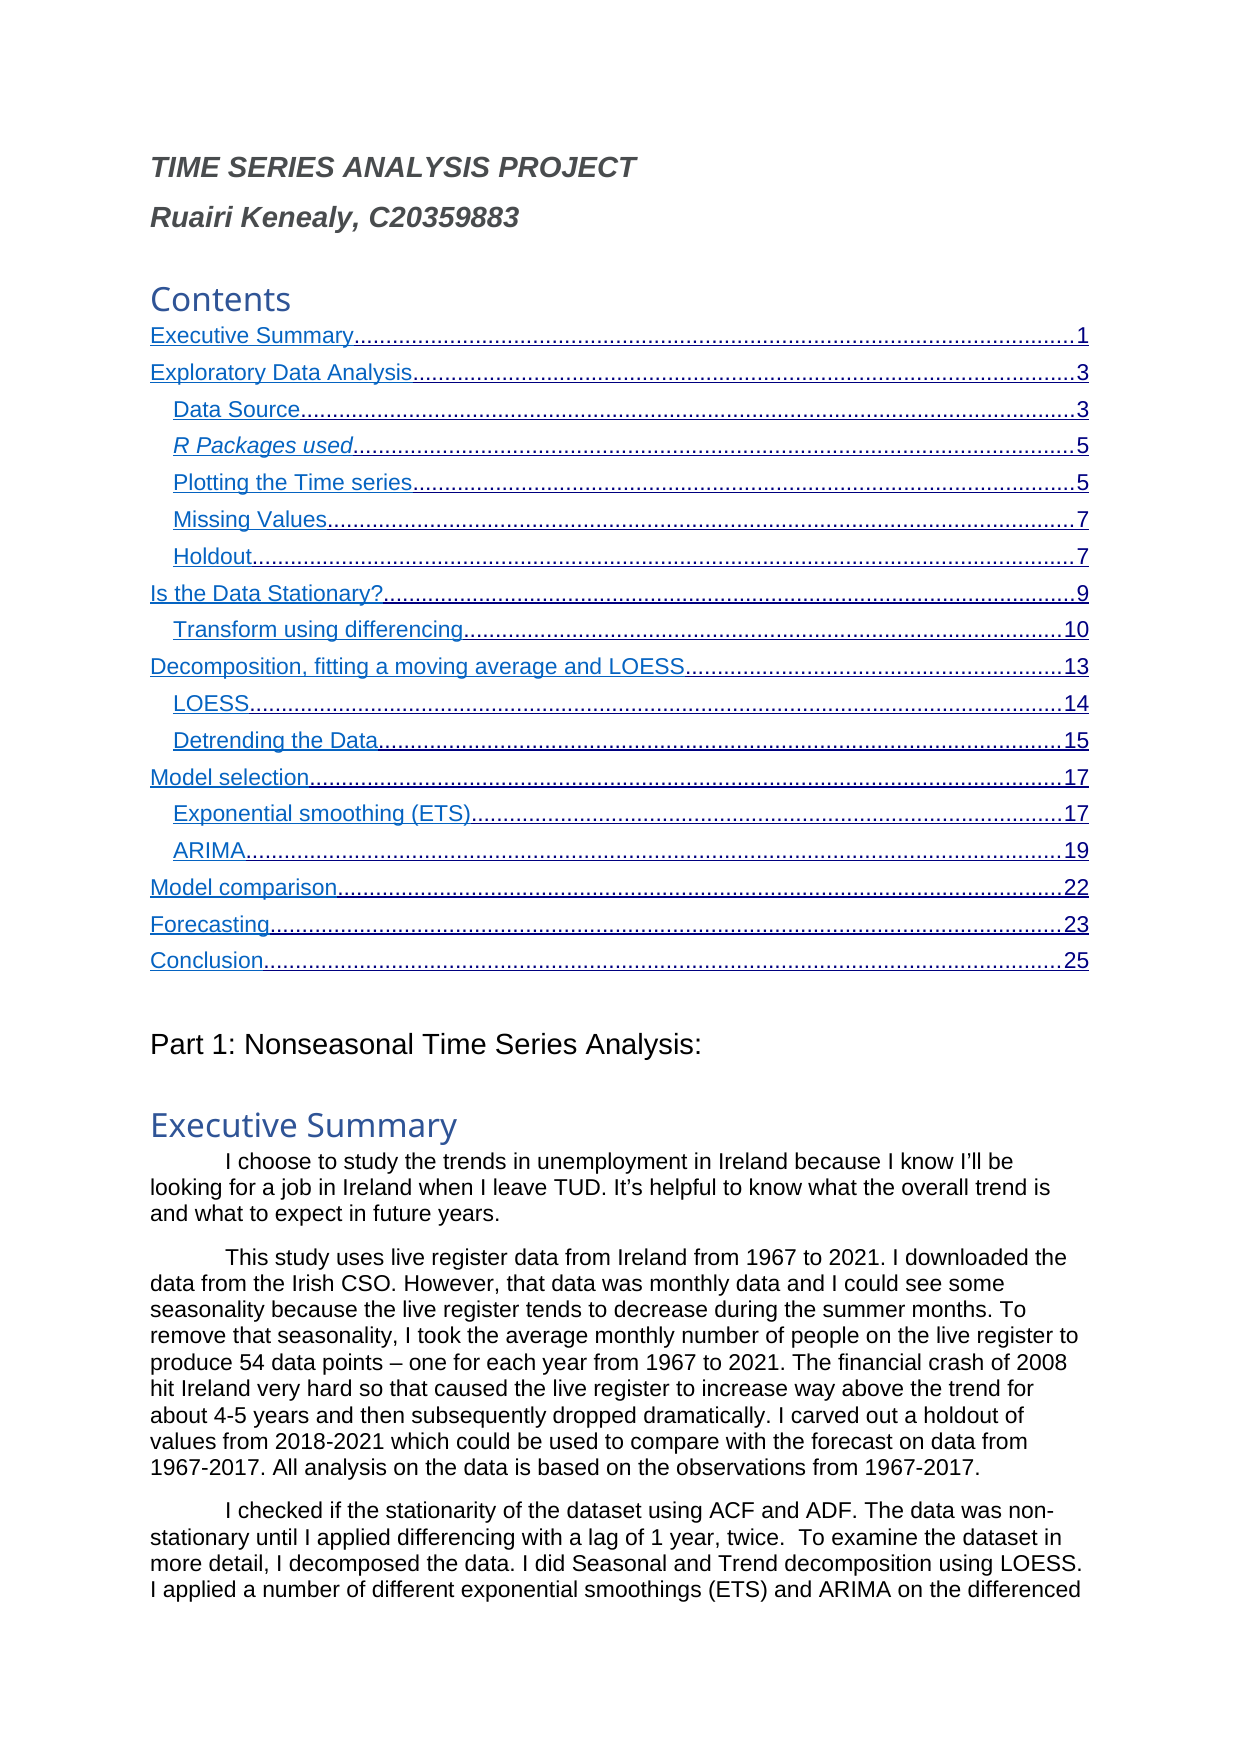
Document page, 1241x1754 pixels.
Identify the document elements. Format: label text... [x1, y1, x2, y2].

text Ruairi Kenealy, C20359883 [150, 200, 1090, 234]
text I checked if the stationarity of the dataset using ACF and ADF. The data was non-stationary until I applied differencing with a lag of 1 year, twice. To examine the dataset in more detail, I decomposed the data. I did Seasonal and Trend decomposition using LOESS. I applied a number of different exponential smoothings (ETS) and ARIMA on the differenced [150, 1497, 1090, 1603]
subtitle Contents [150, 275, 1090, 321]
text Exponential smoothing (ETS) 17 [173, 800, 1090, 827]
text Conclusion 25 [150, 947, 1090, 974]
text Plotting the Time series 5 [173, 469, 1090, 496]
text Missing Values 7 [173, 506, 1090, 532]
subtitle Executive Summary [150, 1102, 1090, 1148]
text Part 1: Nonseasonal Time Series Analysis: [150, 1027, 1090, 1061]
text Forecasting 23 [150, 911, 1090, 937]
text Executive Summary 1 [150, 322, 1090, 348]
text Holdout 7 [173, 543, 1090, 569]
text LOESS 14 [173, 690, 1090, 716]
text Exploratory Data Analysis 3 [150, 359, 1090, 385]
text This study uses live register data from Ireland from 1967 to 2021. I downloaded the data from the Irish CSO. However, that data was monthly data and I could see some seasonality because the live register tends to decrease during the summer months. To remove that seasonality, I took the average monthly number of people on the live register to produce 54 data points – one for each year from 1967 to 2021. The financial crash of 2008 hit Ireland very hard so that caused the live register to increase way above the trend for about 4-5 years and then subsequently dropped dramatically. I carved out a holdout of values from 2018-2021 which could be used to compare with the forecast on data from 1967-2017. All analysis on the data is based on the observations from 1967-2017. [150, 1243, 1090, 1481]
text Decomposition, fitting a moving average and LOESS 13 [150, 653, 1090, 679]
text ARIMA 19 [173, 837, 1090, 863]
text TIME SERIES ANALYSIS PROJECT [150, 150, 1090, 183]
text Model comparison 22 [150, 874, 1090, 900]
text Is the Data Stationary? 9 [150, 579, 1090, 606]
text Detrending the Data 15 [173, 727, 1090, 753]
text R Packages used 5 [173, 432, 1090, 459]
text Transform using differencing 10 [173, 616, 1090, 643]
text Model selection 17 [150, 763, 1090, 790]
text Data Source 3 [173, 396, 1090, 422]
text I choose to study the trends in unemployment in Ireland because I know I’ll be looking for a job in Ireland when I leave TUD. It’s helpful to know what the overall trend is and what to expect in future years. [150, 1148, 1090, 1227]
